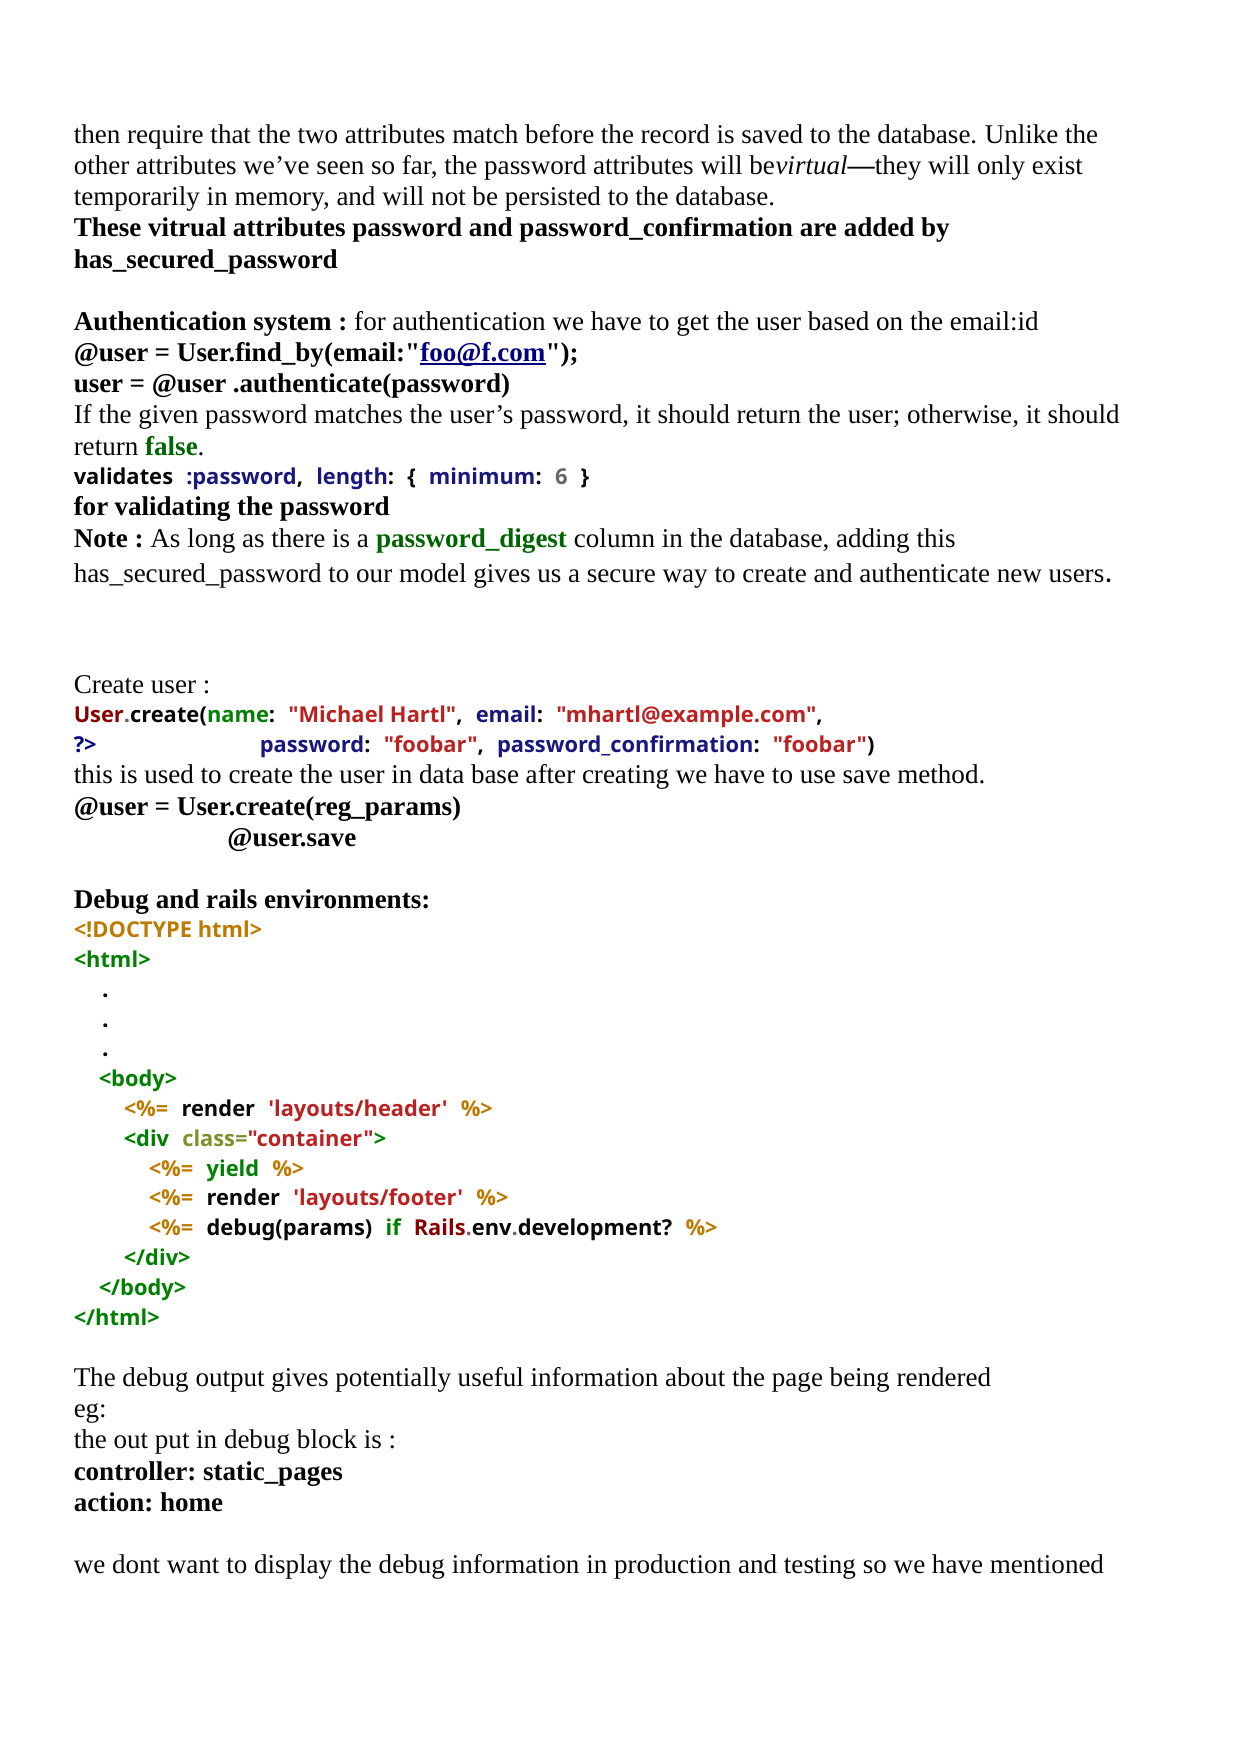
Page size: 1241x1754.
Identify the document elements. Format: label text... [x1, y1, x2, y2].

text @user.save [73, 821, 1122, 852]
text <%= debug(params) if Rails.env.development? %> [73, 1212, 1122, 1242]
text <%= render 'layouts/footer' %> [73, 1182, 1122, 1212]
text . [73, 1033, 1122, 1063]
text ?> password: "foobar", password_confirmation: "foobar") [73, 729, 1122, 758]
text then require that the two attributes match before the record is saved to the database. Unlike the other attributes we’ve seen so far, the password attributes will bevirtual—they will only exist temporarily in memory, and will not be persisted to the database. [73, 118, 1122, 212]
text action: home [73, 1486, 1122, 1517]
text validates :password, length: { minimum: 6 } [73, 461, 1122, 491]
text <%= render 'layouts/header' %> [73, 1093, 1122, 1123]
text Debug and rails environments: [73, 883, 1122, 914]
text User.create(name: "Michael Hartl", email: "mhartl@example.com", [73, 699, 1122, 729]
text <body> [73, 1063, 1122, 1093]
text we dont want to display the debug information in production and testing so we have mentioned [73, 1548, 1122, 1579]
text <div class="container"> [73, 1123, 1122, 1153]
text <%= yield %> [73, 1153, 1122, 1182]
text . [73, 1004, 1122, 1033]
text Create user : [73, 668, 1122, 699]
text controller: static_pages [73, 1454, 1122, 1486]
text </body> [73, 1272, 1122, 1302]
text Note : As long as there is a password_digest column in the database, adding this has_secured_password to our model gives us a secure way to create and authenticate new users. [73, 522, 1122, 591]
text @user = User.create(reg_params) [73, 790, 1122, 821]
text . [73, 974, 1122, 1004]
text If the given password matches the user’s password, it should return the user; otherwise, it should return false. [73, 398, 1122, 461]
text user = @user .authenticate(password) [73, 367, 1122, 398]
text the out put in debug block is : [73, 1423, 1122, 1454]
text @user = User.find_by(email:"foo@f.com"); [73, 336, 1122, 367]
text for validating the password [73, 491, 1122, 522]
text this is used to create the user in data base after creating we have to use save method. [73, 758, 1122, 790]
text The debug output gives potentially useful information about the page being rendered [73, 1361, 1122, 1392]
text eg: [73, 1392, 1122, 1423]
text </div> [73, 1242, 1122, 1272]
text These vitrual attributes password and password_confirmation are added by has_secured_password [73, 212, 1122, 274]
text <html> [73, 944, 1122, 974]
text Authentication system : for authentication we have to get the user based on the email:id [73, 305, 1122, 336]
text </html> [73, 1302, 1122, 1331]
text <!DOCTYPE html> [73, 914, 1122, 944]
